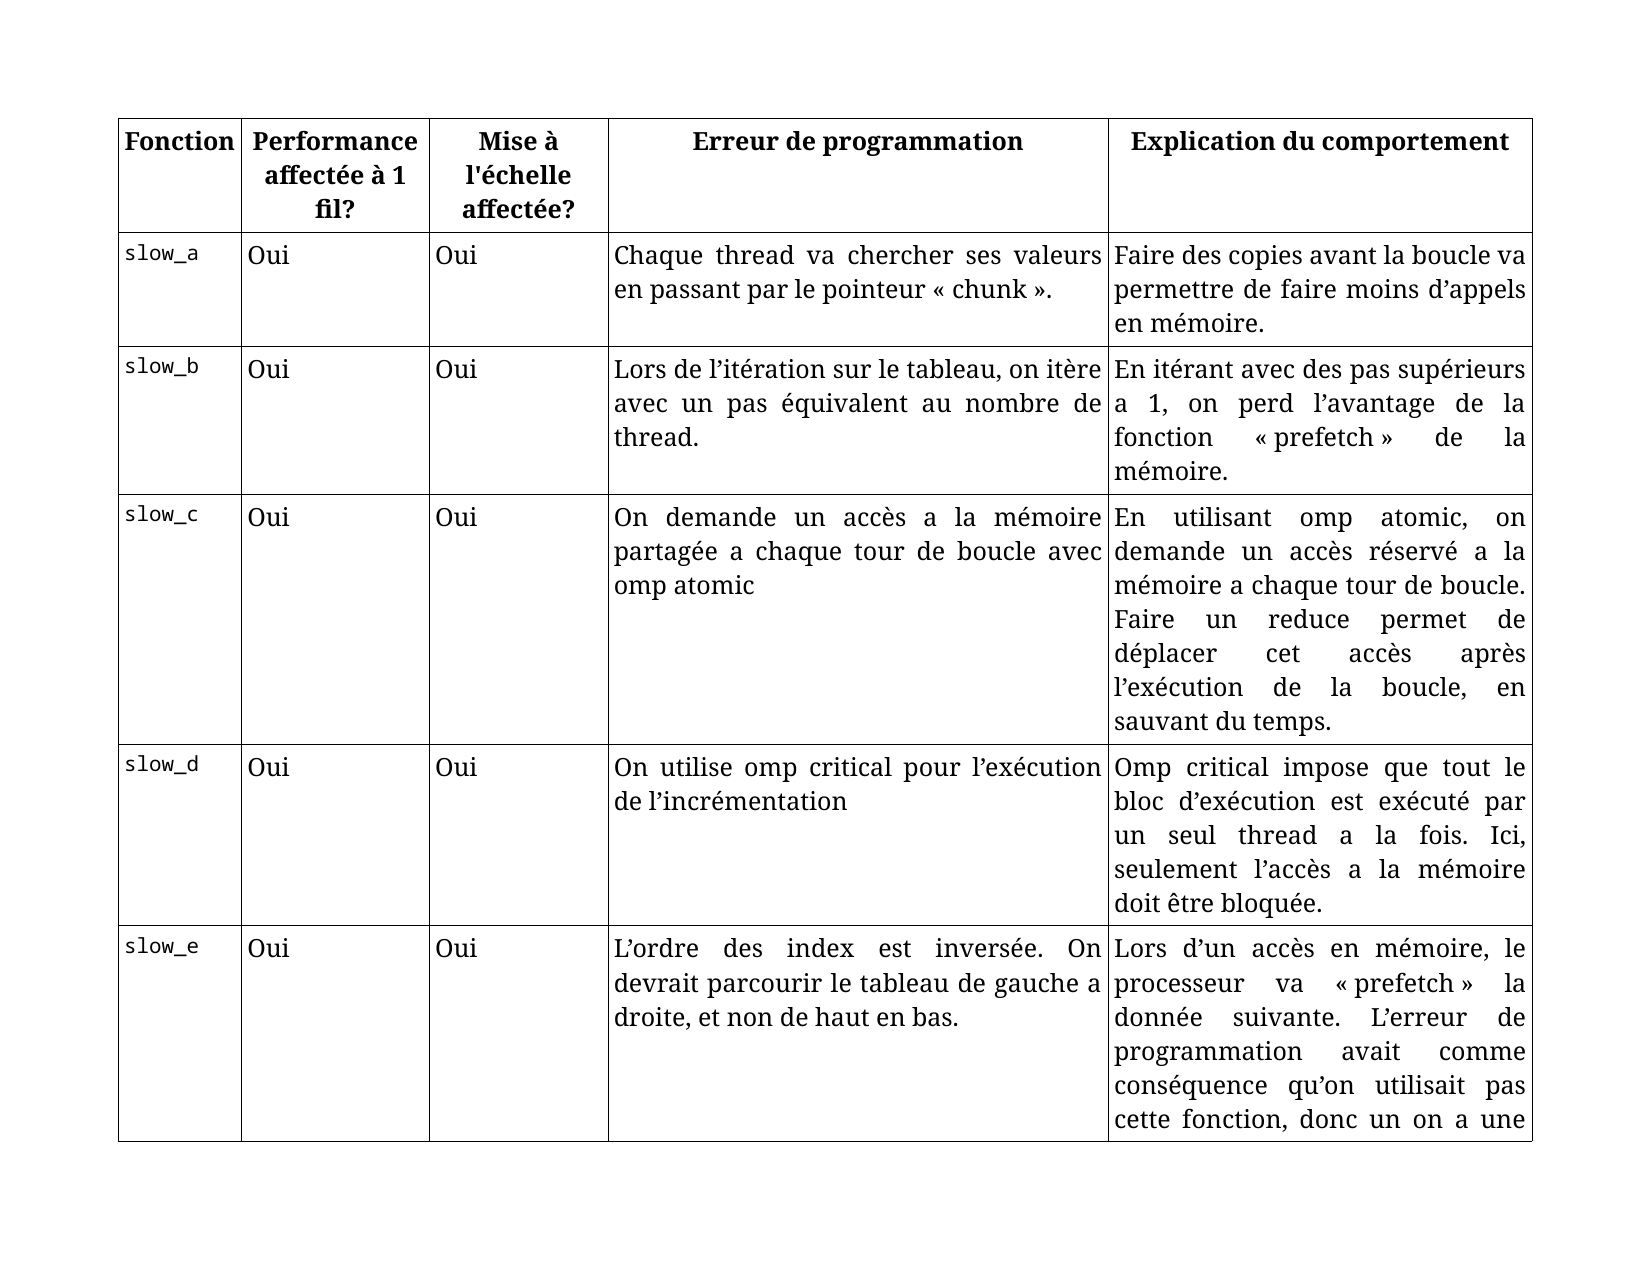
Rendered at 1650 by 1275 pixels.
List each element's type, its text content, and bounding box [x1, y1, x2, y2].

table_cell Oui [242, 233, 429, 346]
table_cell slow_e [119, 926, 241, 1141]
table_cell Oui [430, 926, 608, 1141]
table_cell Oui [242, 347, 429, 493]
table_cell Chaque thread va chercher ses valeurs en passant par le pointeur « chunk ». [609, 233, 1108, 346]
table_cell Oui [430, 347, 608, 493]
table_cell Lors d’un accès en mémoire, le processeur va « prefetch » la donnée suivante. L’erreur de programmation avait comme conséquence qu’on utilisait pas cette fonction, donc un on a une [1109, 926, 1532, 1141]
table_cell Oui [242, 495, 429, 743]
table_cell slow_c [119, 495, 241, 743]
table_cell En itérant avec des pas supérieurs a 1, on perd l’avantage de la fonction « prefetch » de la mémoire. [1109, 347, 1532, 493]
table_cell L’ordre des index est inversée. On devrait parcourir le tableau de gauche a droite, et non de haut en bas. [609, 926, 1108, 1141]
table_cell On utilise omp critical pour l’exécution de l’incrémentation [609, 745, 1108, 925]
table_header Explication du comportement [1109, 119, 1532, 232]
table_cell slow_b [119, 347, 241, 493]
table_cell Omp critical impose que tout le bloc d’exécution est exécuté par un seul thread a la fois. Ici, seulement l’accès a la mémoire doit être bloquée. [1109, 745, 1532, 925]
table_cell Oui [430, 495, 608, 743]
table_cell Lors de l’itération sur le tableau, on itère avec un pas équivalent au nombre de thread. [609, 347, 1108, 493]
table_header Fonction [119, 119, 241, 232]
table_cell En utilisant omp atomic, on demande un accès réservé a la mémoire a chaque tour de boucle. Faire un reduce permet de déplacer cet accès après l’exécution de la boucle, en sauvant du temps. [1109, 495, 1532, 743]
table_cell Faire des copies avant la boucle va permettre de faire moins d’appels en mémoire. [1109, 233, 1532, 346]
table_cell Oui [430, 745, 608, 925]
table_header Mise à l'échelle affectée? [430, 119, 608, 232]
table_cell slow_d [119, 745, 241, 925]
table_header Erreur de programmation [609, 119, 1108, 232]
table_cell Oui [242, 745, 429, 925]
table_header Performance affectée à 1 fil? [242, 119, 429, 232]
table_cell On demande un accès a la mémoire partagée a chaque tour de boucle avec omp atomic [609, 495, 1108, 743]
table_cell Oui [242, 926, 429, 1141]
table_cell slow_a [119, 233, 241, 346]
table_cell Oui [430, 233, 608, 346]
